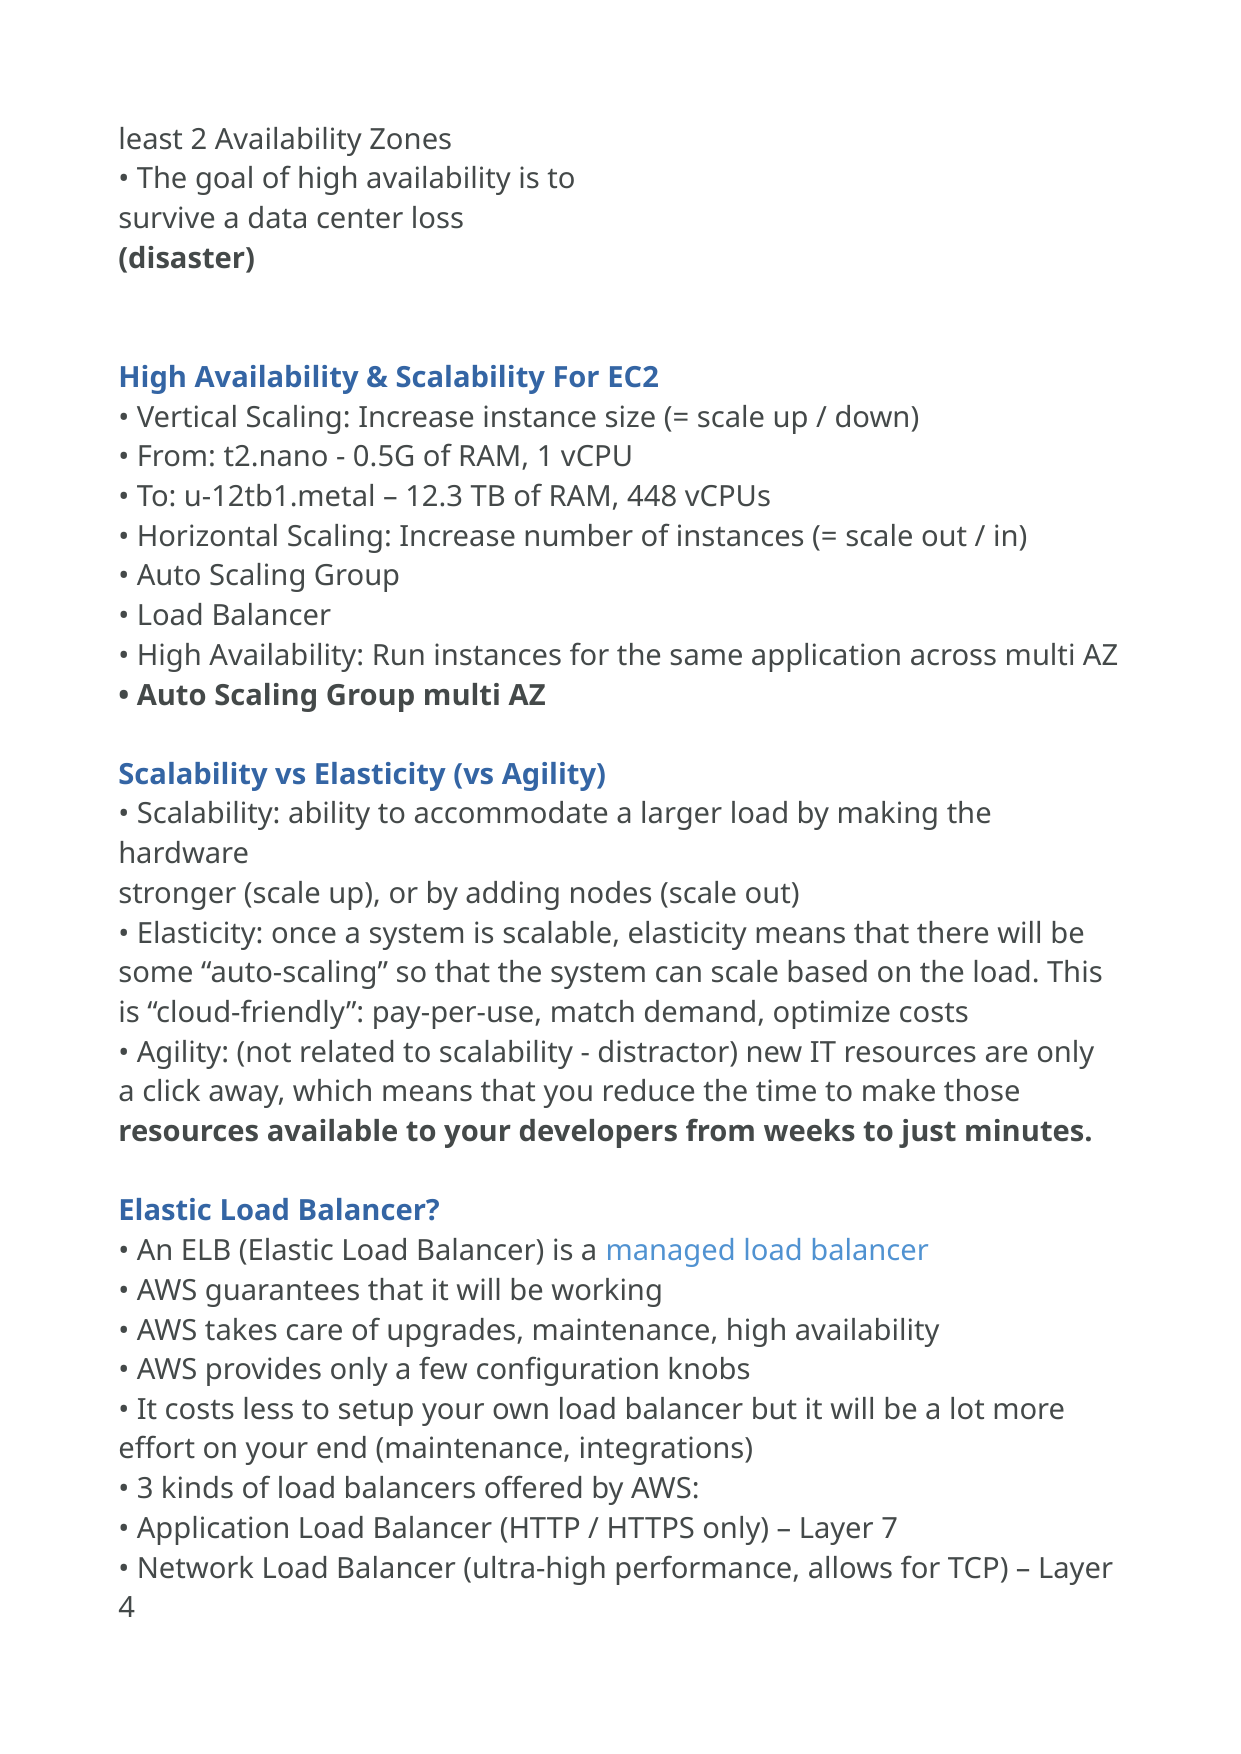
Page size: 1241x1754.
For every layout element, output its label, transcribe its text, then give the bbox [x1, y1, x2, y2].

text • An ELB (Elastic Load Balancer) is a managed load balancer [118, 1229, 1122, 1269]
text • Elasticity: once a system is scalable, elasticity means that there will be [118, 912, 1122, 952]
text • High Availability: Run instances for the same application across multi AZ [118, 634, 1122, 674]
text survive a data center loss [118, 197, 1122, 237]
text least 2 Availability Zones [118, 118, 1122, 158]
text • To: u-12tb1.metal – 12.3 TB of RAM, 448 vCPUs [118, 475, 1122, 515]
text stronger (scale up), or by adding nodes (scale out) [118, 872, 1122, 912]
text • Auto Scaling Group multi AZ [118, 674, 1122, 713]
text a click away, which means that you reduce the time to make those [118, 1071, 1122, 1110]
text resources available to your developers from weeks to just minutes. [118, 1110, 1122, 1150]
text • 3 kinds of load balancers offered by AWS: [118, 1467, 1122, 1507]
text • Load Balancer [118, 594, 1122, 634]
text • Horizontal Scaling: Increase number of instances (= scale out / in) [118, 515, 1122, 555]
text • The goal of high availability is to [118, 158, 1122, 197]
text High Availability & Scalability For EC2 [118, 356, 1122, 396]
text • Scalability: ability to accommodate a larger load by making the hardware [118, 793, 1122, 872]
text is “cloud-friendly”: pay-per-use, match demand, optimize costs [118, 991, 1122, 1031]
text • AWS takes care of upgrades, maintenance, high availability [118, 1309, 1122, 1348]
text • It costs less to setup your own load balancer but it will be a lot more [118, 1388, 1122, 1428]
text effort on your end (maintenance, integrations) [118, 1428, 1122, 1467]
text Elastic Load Balancer? [118, 1190, 1122, 1229]
text • Network Load Balancer (ultra-high performance, allows for TCP) – Layer 4 [118, 1547, 1122, 1626]
text (disaster) [118, 237, 1122, 277]
text some “auto-scaling” so that the system can scale based on the load. This [118, 952, 1122, 991]
text • AWS provides only a few configuration knobs [118, 1348, 1122, 1388]
text Scalability vs Elasticity (vs Agility) [118, 753, 1122, 793]
text • Application Load Balancer (HTTP / HTTPS only) – Layer 7 [118, 1507, 1122, 1547]
text • AWS guarantees that it will be working [118, 1269, 1122, 1309]
text • From: t2.nano - 0.5G of RAM, 1 vCPU [118, 436, 1122, 475]
text • Vertical Scaling: Increase instance size (= scale up / down) [118, 396, 1122, 436]
text • Agility: (not related to scalability - distractor) new IT resources are only [118, 1031, 1122, 1071]
text • Auto Scaling Group [118, 555, 1122, 594]
